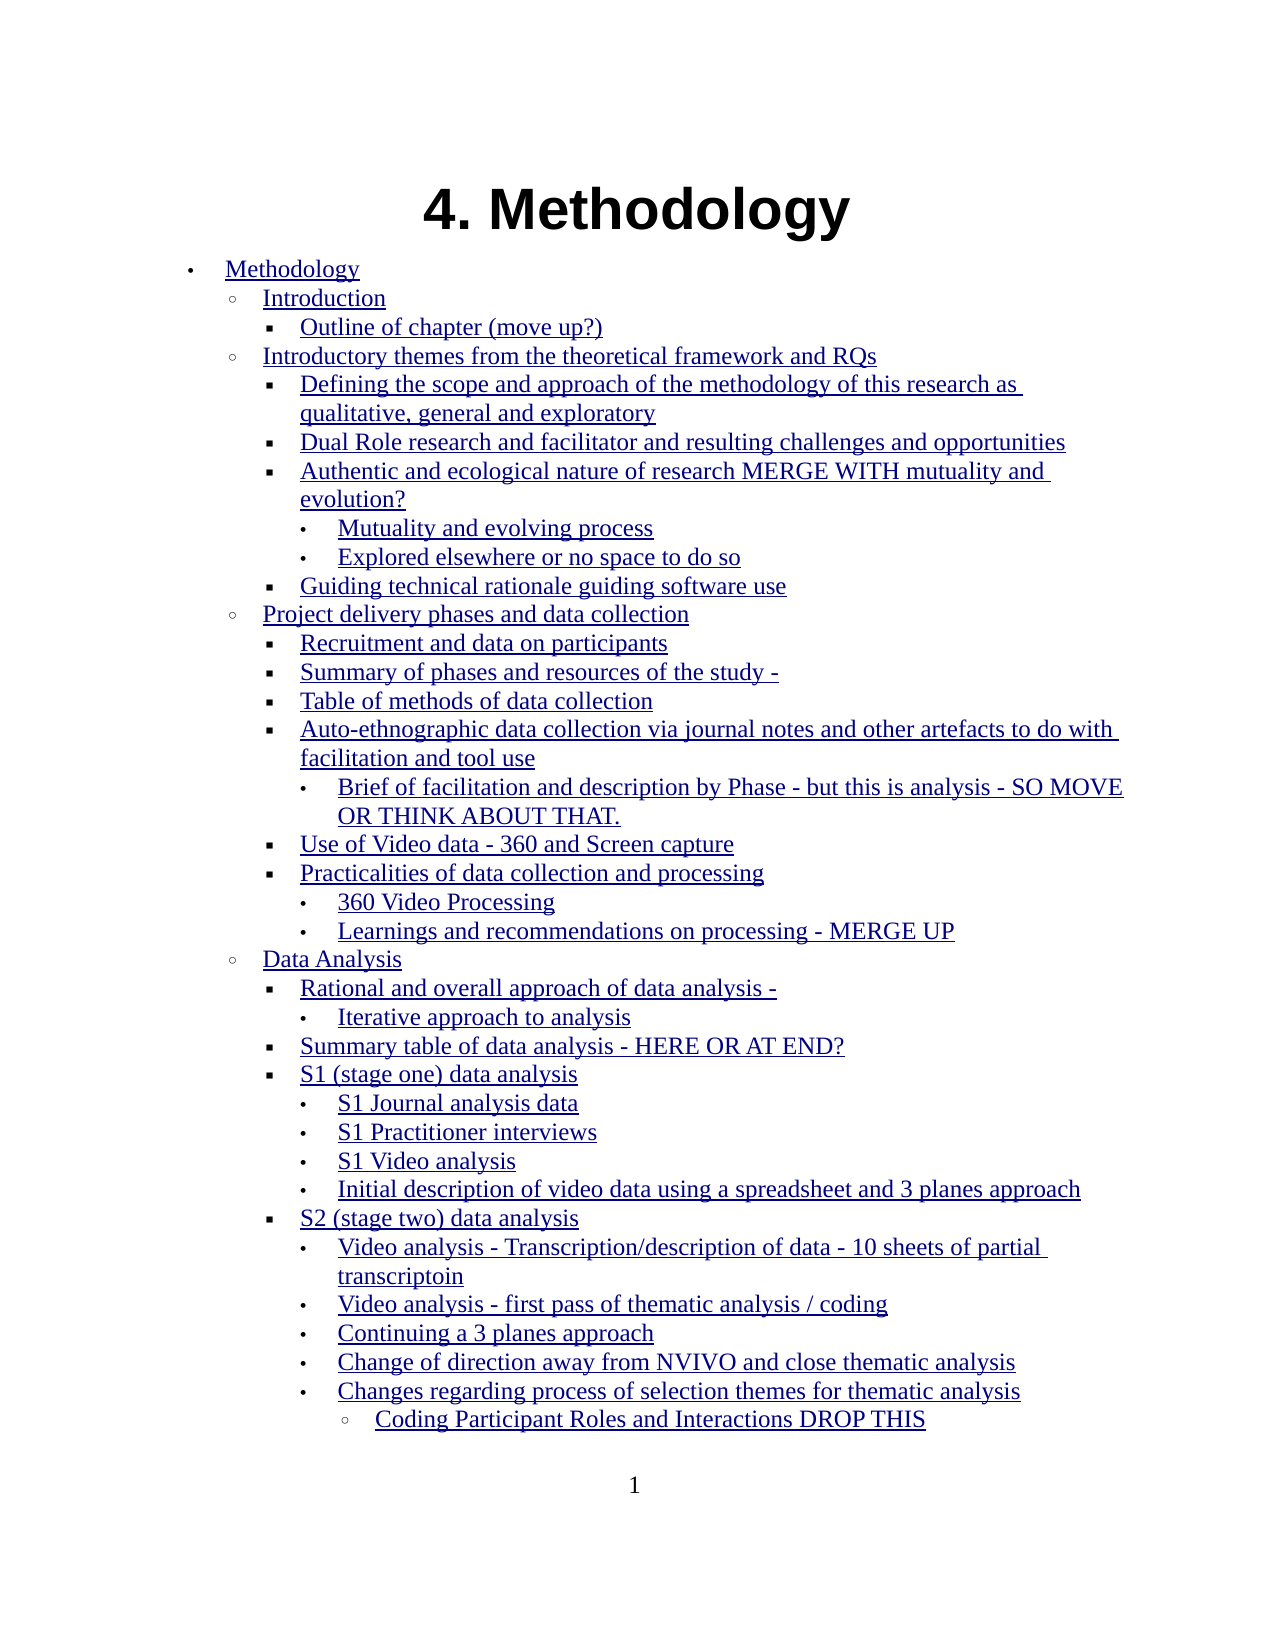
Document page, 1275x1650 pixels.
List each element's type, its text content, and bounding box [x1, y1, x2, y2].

list Practicalities of data collection and processing [262, 858, 1125, 887]
list S1 (stage one) data analysis [262, 1059, 1125, 1088]
list Coding Participant Roles and Interactions DROP THIS [337, 1404, 1125, 1433]
list Use of Video data - 360 and Screen capture [262, 829, 1125, 858]
list S1 Video analysis [300, 1146, 1125, 1174]
list Data Analysis [225, 944, 1125, 973]
list Defining the scope and approach of the methodology of this research as qualitative, general and exploratory [262, 369, 1125, 427]
list Rational and overall approach of data analysis - [262, 973, 1125, 1002]
list Guiding technical rationale guiding software use [262, 571, 1125, 599]
list Initial description of video data using a spreadsheet and 3 planes approach [300, 1174, 1125, 1203]
list Outline of chapter (move up?) [262, 312, 1125, 341]
list S2 (stage two) data analysis [262, 1203, 1125, 1232]
list Brief of facilitation and description by Phase - but this is analysis - SO MOVE OR THINK ABOUT THAT. [300, 772, 1125, 829]
list Auto-ethnographic data collection via journal notes and other artefacts to do with facilitation and tool use [262, 714, 1125, 772]
list Learnings and recommendations on processing - MERGE UP [300, 916, 1125, 944]
list Project delivery phases and data collection [225, 599, 1125, 628]
list Introduction [225, 283, 1125, 312]
list Summary table of data analysis - HERE OR AT END? [262, 1031, 1125, 1059]
list Continuing a 3 planes approach [300, 1318, 1125, 1347]
list Iterative approach to analysis [300, 1002, 1125, 1031]
list Table of methods of data collection [262, 686, 1125, 714]
list Authentic and ecological nature of research MERGE WITH mutuality and evolution? [262, 456, 1125, 513]
list Mutuality and evolving process [300, 513, 1125, 542]
list Explored elsewhere or no space to do so [300, 542, 1125, 571]
list S1 Journal analysis data [300, 1088, 1125, 1117]
list Video analysis - first pass of thematic analysis / coding [300, 1289, 1125, 1318]
list 360 Video Processing [300, 887, 1125, 916]
title 4. Methodology [150, 175, 1125, 242]
list Methodology [187, 254, 1125, 283]
list Change of direction away from NVIVO and close thematic analysis [300, 1347, 1125, 1376]
list Recruitment and data on participants [262, 628, 1125, 657]
list Dual Role research and facilitator and resulting challenges and opportunities [262, 427, 1125, 456]
list Summary of phases and resources of the study - [262, 657, 1125, 686]
list Video analysis - Transcription/description of data - 10 sheets of partial transcriptoin [300, 1232, 1125, 1289]
list Changes regarding process of selection themes for thematic analysis [300, 1376, 1125, 1404]
list Introductory themes from the theoretical framework and RQs [225, 341, 1125, 369]
list S1 Practitioner interviews [300, 1117, 1125, 1146]
